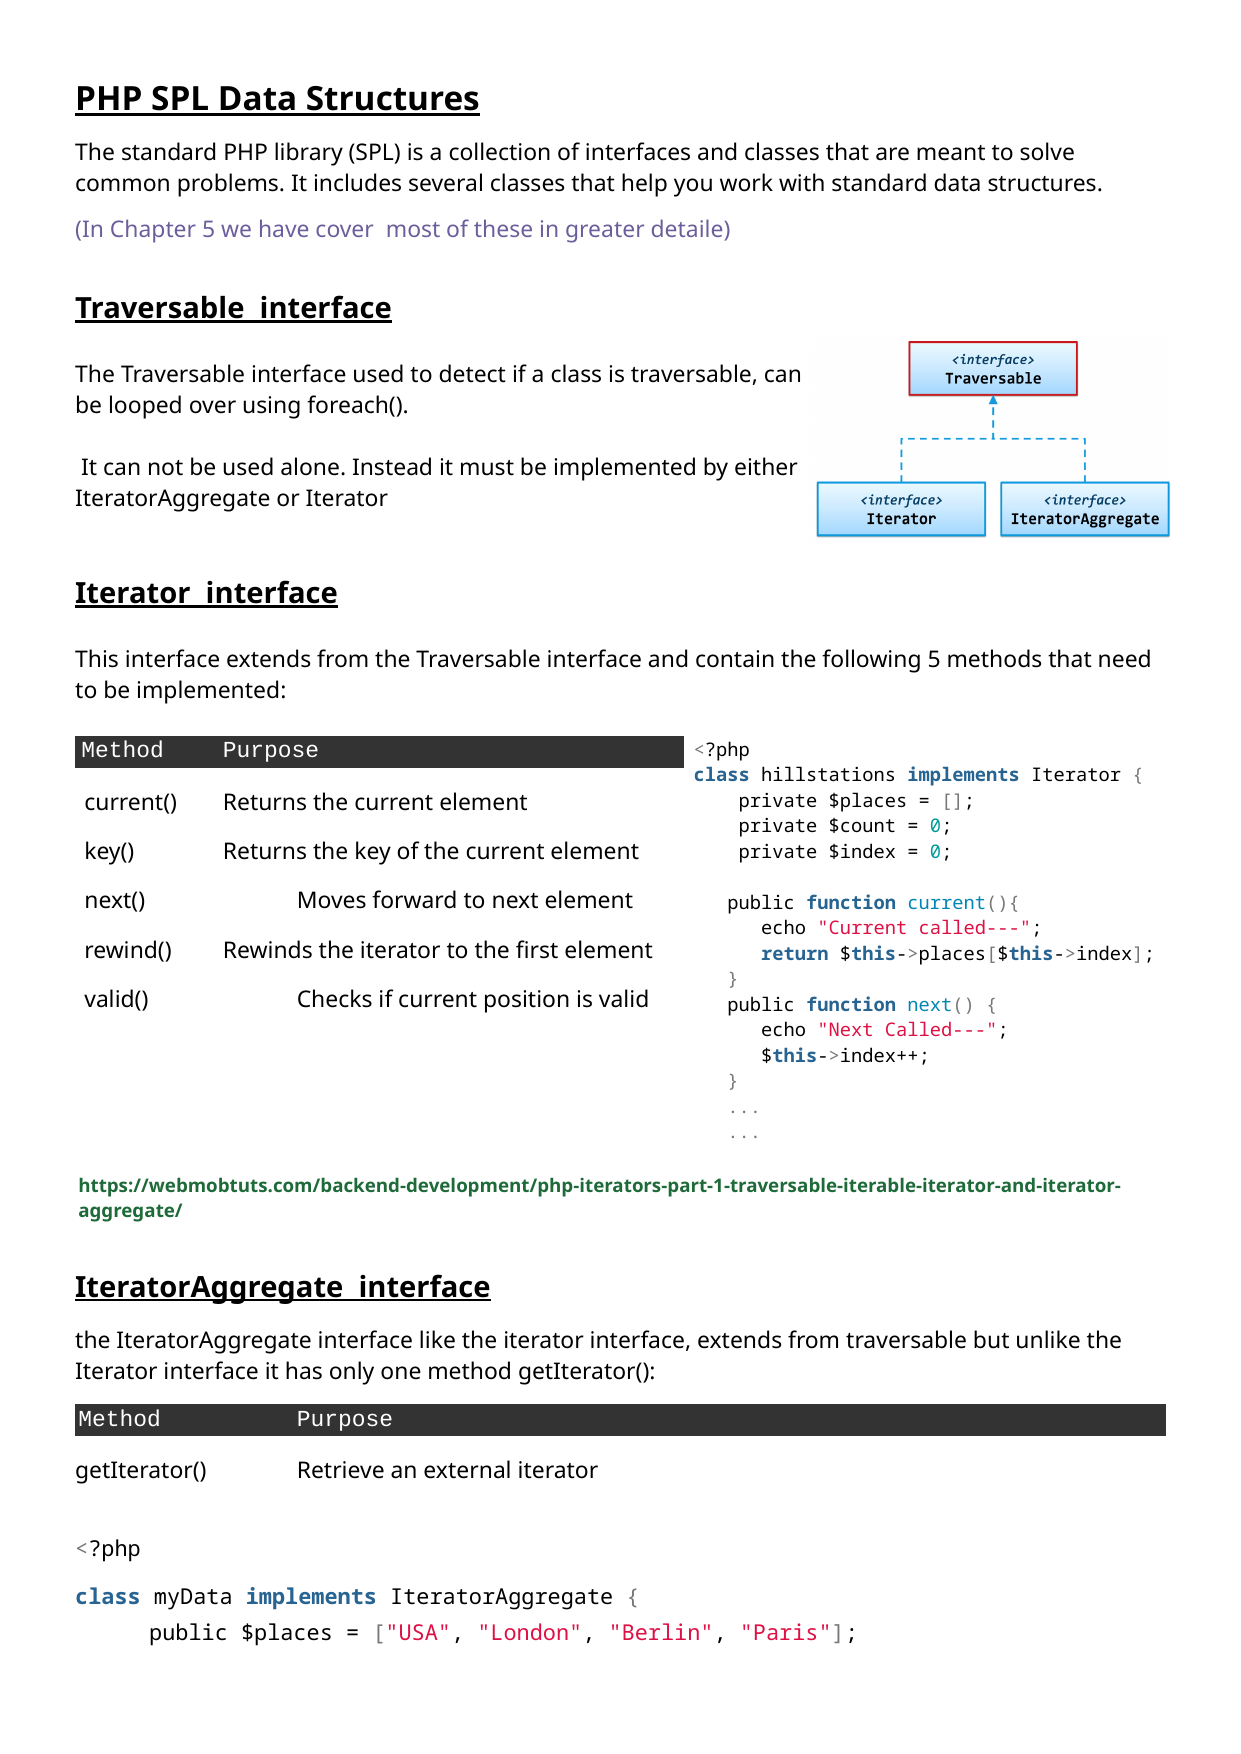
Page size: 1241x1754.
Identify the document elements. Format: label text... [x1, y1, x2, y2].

text Iterator interface [75, 572, 1166, 612]
text getIterator() Retrieve an external iterator [75, 1454, 1166, 1485]
text The Traversable interface used to detect if a class is traversable, can be looped over using foreach(). [75, 357, 808, 420]
subtitle IteratorAggregate interface [75, 1266, 1166, 1306]
text The standard PHP library (SPL) is a collection of interfaces and classes that are meant to solve common problems. It includes several classes that help you work with standard data structures. [75, 135, 1166, 198]
text class myData implements IteratorAggregate { [75, 1581, 1166, 1611]
text Method Purpose [75, 1404, 1166, 1436]
text Traversable interface [75, 287, 1166, 327]
text public $places = ["USA", "London", "Berlin", "Paris"]; [75, 1617, 1166, 1646]
picture [808, 338, 1174, 547]
table_header Method Purpose current() Returns the current element key() Returns the key of the current element next() Moves forward to next element rewind() Rewinds the iterator to the first element valid() Checks if current position is valid [75, 768, 684, 1144]
table_header <?php class hillstations implements Iterator { private $places = []; private $count = 0; private $index = 0; public function current(){ echo "Current called---"; return $this->places[$this->index]; } public function next() { echo "Next Called---"; $this->index++; } ... ... [684, 736, 1166, 1144]
text This interface extends from the Traversable interface and contain the following 5 methods that need to be implemented: [75, 642, 1166, 705]
text the IteratorAggregate interface like the iterator interface, extends from traversable but unlike the Iterator interface it has only one method getIterator(): [75, 1323, 1166, 1386]
text https://webmobtuts.com/backend-development/php-iterators-part-1-traversable-iterable-iterator-and-iterator-aggregate/ [78, 1172, 1166, 1223]
text <?php [75, 1533, 1166, 1563]
text It can not be used alone. Instead it must be implemented by either IteratorAggregate or Iterator [75, 451, 808, 513]
text PHP SPL Data Structures [75, 75, 1166, 120]
text (In Chapter 5 we have cover most of these in greater detaile) [75, 213, 1166, 244]
